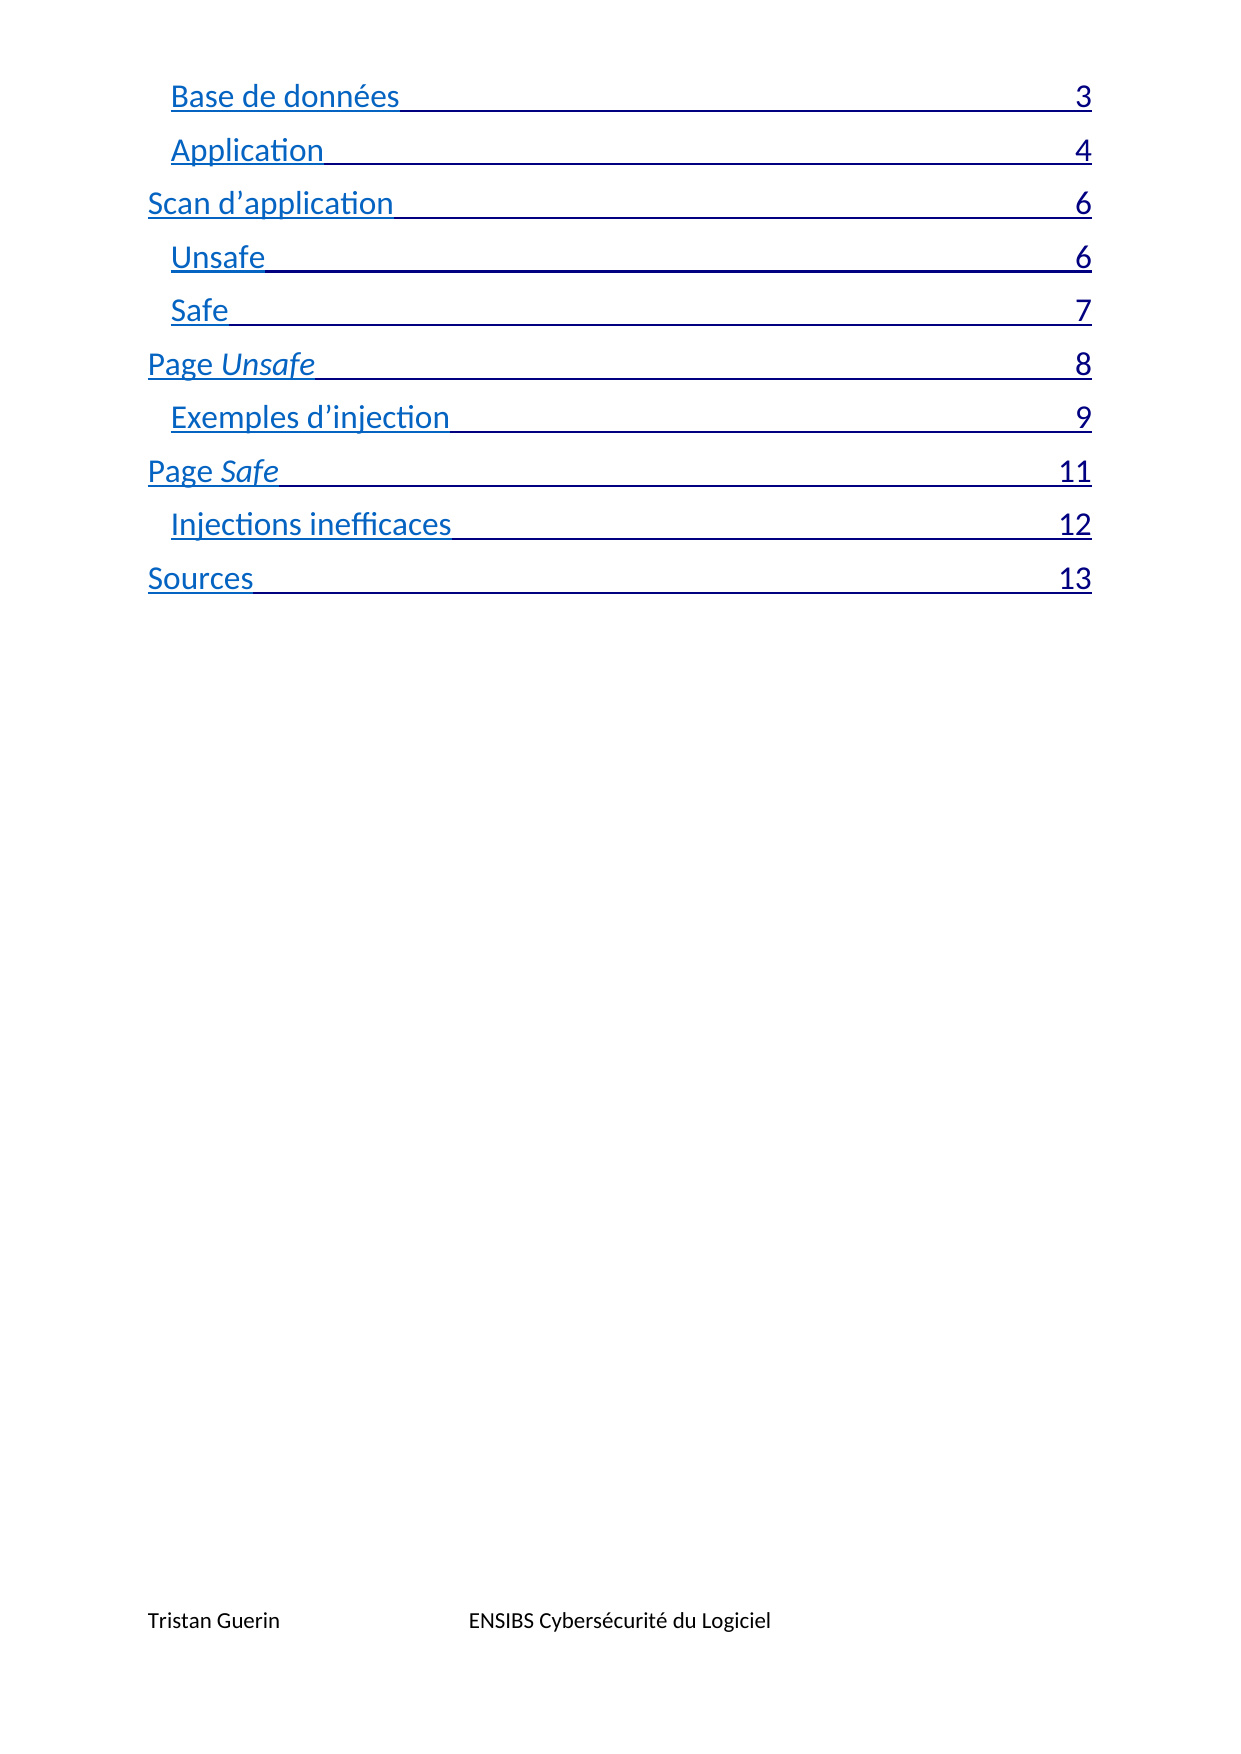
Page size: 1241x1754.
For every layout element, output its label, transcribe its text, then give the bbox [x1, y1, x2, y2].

text Application 4 [171, 128, 1093, 169]
text Sources 13 [148, 557, 1093, 598]
text Safe 7 [171, 289, 1093, 330]
text Base de données 3 [171, 75, 1093, 116]
text Page Unsafe 8 [148, 343, 1093, 383]
text Scan d’application 6 [148, 182, 1093, 223]
text Exemples d’injection 9 [171, 396, 1093, 437]
text Page Safe 11 [148, 450, 1093, 491]
text Unsafe 6 [171, 236, 1093, 276]
text Injections inefficaces 12 [171, 503, 1093, 544]
